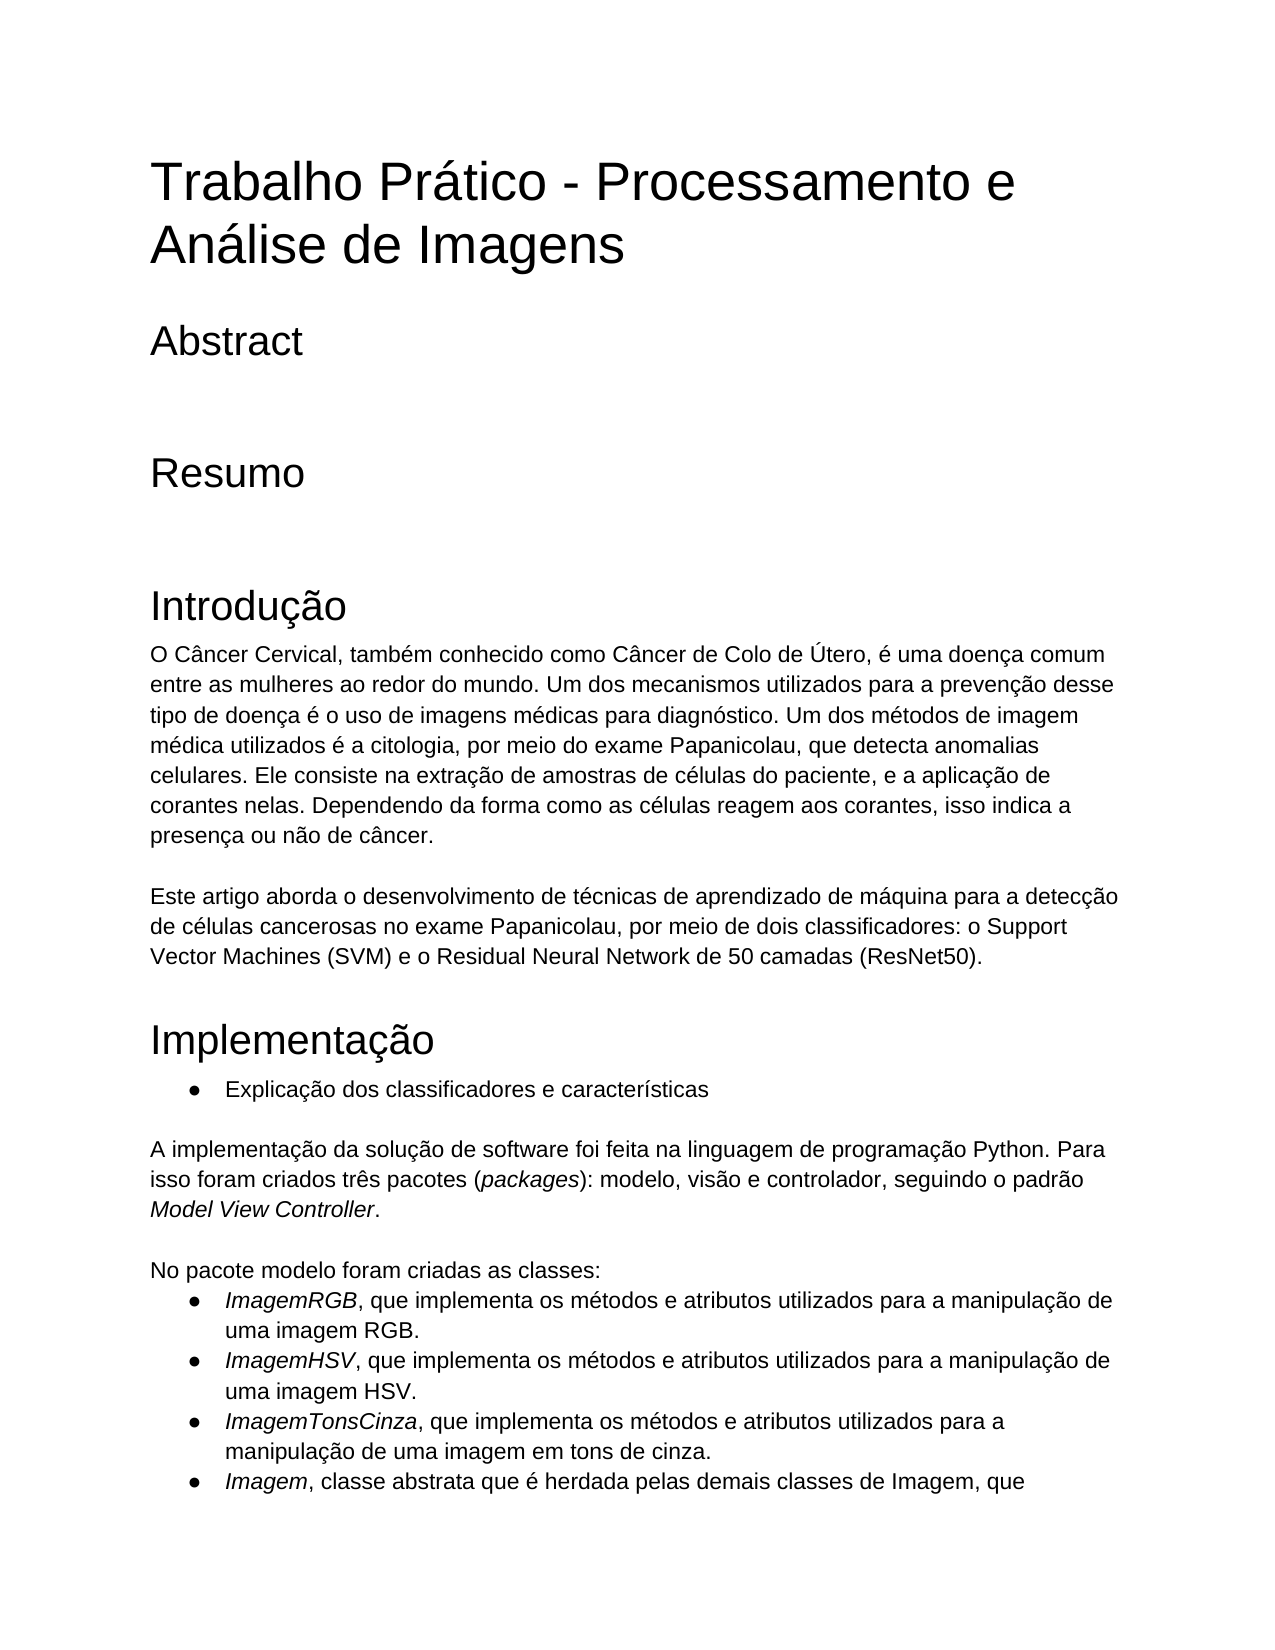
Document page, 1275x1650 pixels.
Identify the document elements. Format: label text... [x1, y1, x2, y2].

list Explicação dos classificadores e características [187, 1076, 1125, 1102]
subtitle Resumo [150, 448, 1125, 496]
list Imagem, classe abstrata que é herdada pelas demais classes de Imagem, que [187, 1468, 1125, 1495]
text No pacote modelo foram criadas as classes: [150, 1257, 1125, 1283]
text A implementação da solução de software foi feita na linguagem de programação Python. Para isso foram criados três pacotes (packages): modelo, visão e controlador, seguindo o padrão Model View Controller. [150, 1136, 1125, 1223]
title Trabalho Prático - Processamento e Análise de Imagens [150, 150, 1125, 274]
subtitle Introdução [150, 581, 1125, 629]
subtitle Implementação [150, 1015, 1125, 1063]
subtitle Abstract [150, 316, 1125, 364]
text Este artigo aborda o desenvolvimento de técnicas de aprendizado de máquina para a detecção de células cancerosas no exame Papanicolau, por meio de dois classificadores: o Support Vector Machines (SVM) e o Residual Neural Network de 50 camadas (ResNet50). [150, 883, 1125, 970]
list ImagemHSV, que implementa os métodos e atributos utilizados para a manipulação de uma imagem HSV. [187, 1347, 1125, 1404]
text O Câncer Cervical, também conhecido como Câncer de Colo de Útero, é uma doença comum entre as mulheres ao redor do mundo. Um dos mecanismos utilizados para a prevenção desse tipo de doença é o uso de imagens médicas para diagnóstico. Um dos métodos de imagem médica utilizados é a citologia, por meio do exame Papanicolau, que detecta anomalias celulares. Ele consiste na extração de amostras de células do paciente, e a aplicação de corantes nelas. Dependendo da forma como as células reagem aos corantes, isso indica a presença ou não de câncer. [150, 641, 1125, 849]
list ImagemTonsCinza, que implementa os métodos e atributos utilizados para a manipulação de uma imagem em tons de cinza. [187, 1408, 1125, 1464]
list ImagemRGB, que implementa os métodos e atributos utilizados para a manipulação de uma imagem RGB. [187, 1287, 1125, 1344]
